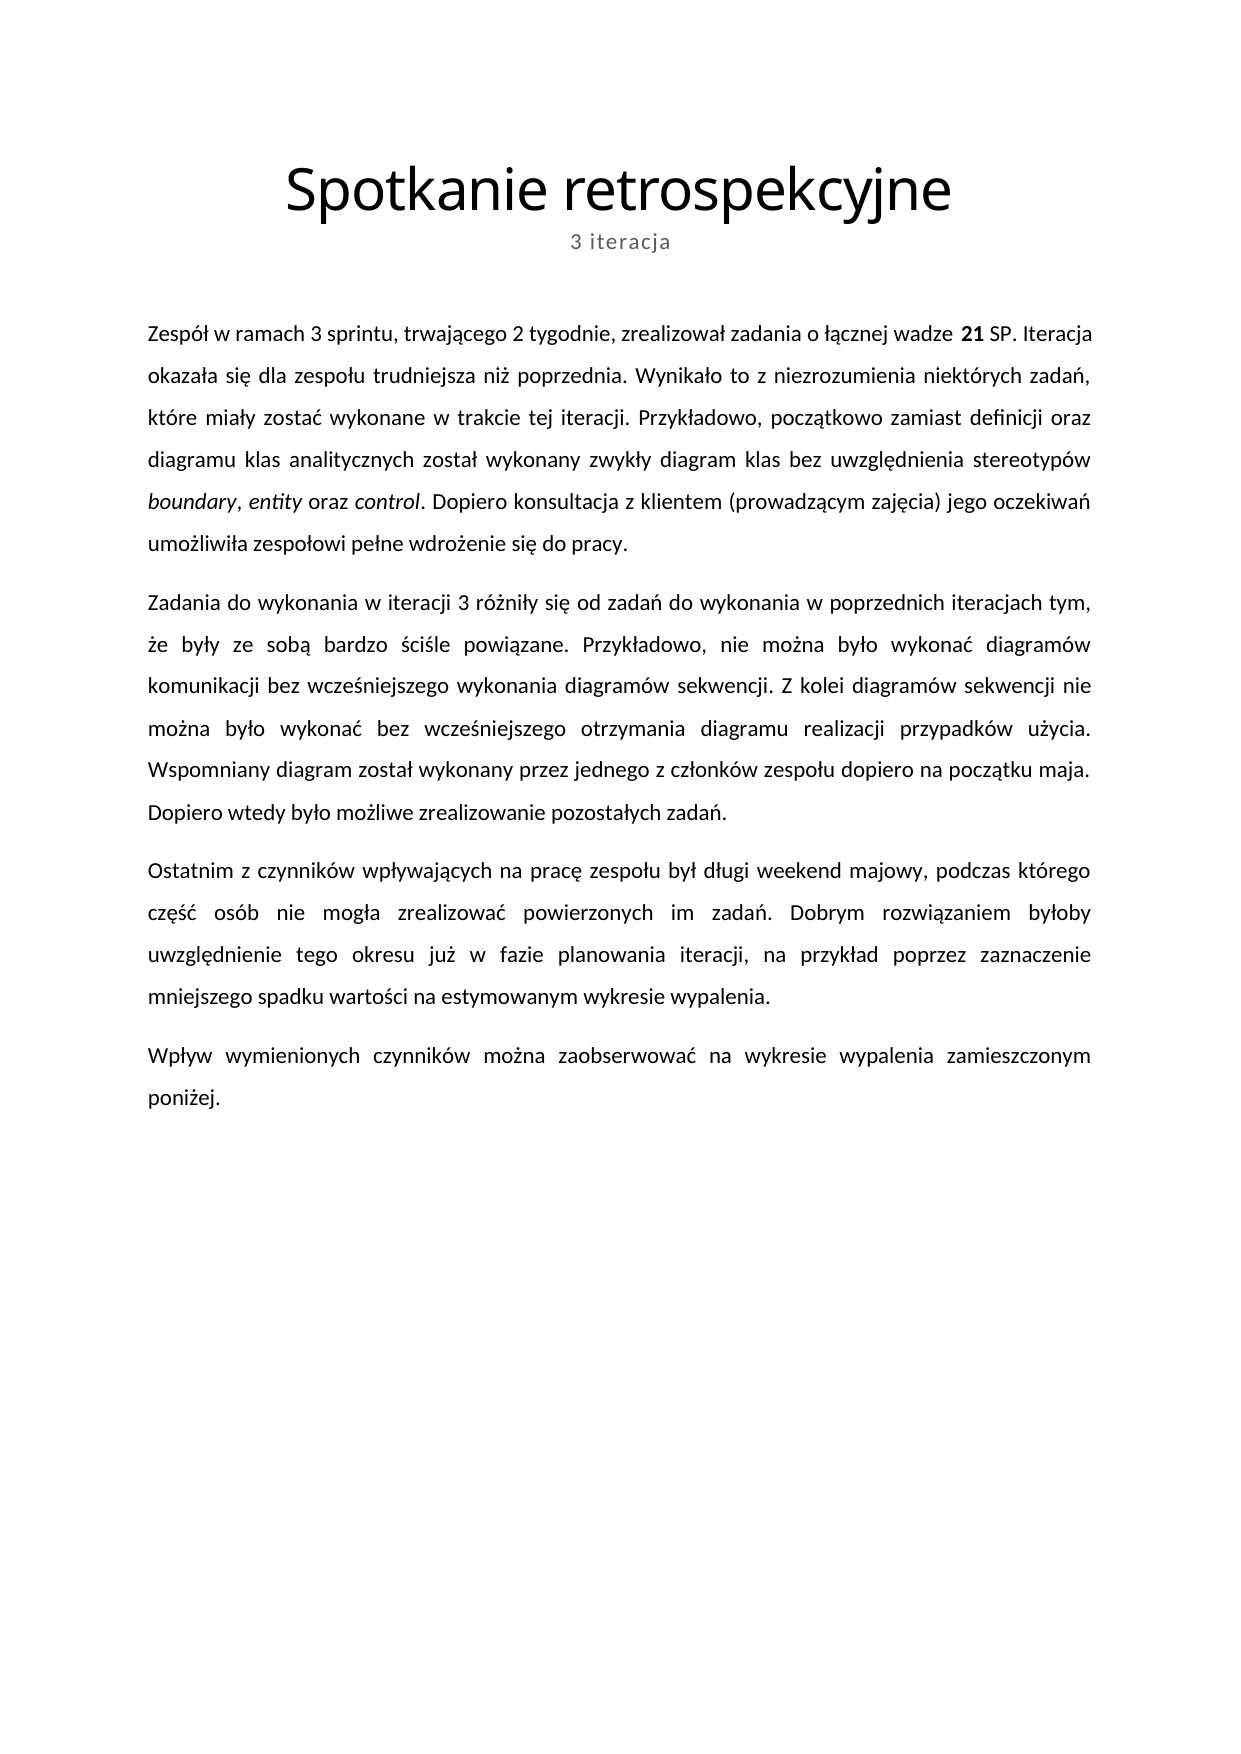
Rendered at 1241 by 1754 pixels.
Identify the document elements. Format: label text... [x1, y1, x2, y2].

text Zadania do wykonania w iteracji 3 różniły się od zadań do wykonania w poprzednich iteracjach tym, że były ze sobą bardzo ściśle powiązane. Przykładowo, nie można było wykonać diagramów komunikacji bez wcześniejszego wykonania diagramów sekwencji. Z kolei diagramów sekwencji nie można było wykonać bez wcześniejszego otrzymania diagramu realizacji przypadków użycia. Wspomniany diagram został wykonany przez jednego z członków zespołu dopiero na początku maja. Dopiero wtedy było możliwe zrealizowanie pozostałych zadań. [148, 588, 1093, 826]
text Ostatnim z czynników wpływających na pracę zespołu był długi weekend majowy, podczas którego część osób nie mogła zrealizować powierzonych im zadań. Dobrym rozwiązaniem byłoby uwzględnienie tego okresu już w fazie planowania iteracji, na przykład poprzez zaznaczenie mniejszego spadku wartości na estymowanym wykresie wypalenia. [148, 856, 1093, 1010]
text 3 iteracja [148, 227, 1093, 255]
text Spotkanie retrospekcyjne [148, 148, 1093, 227]
text Zespół w ramach 3 sprintu, trwającego 2 tygodnie, zrealizował zadania o łącznej wadze 21 SP. Iteracja okazała się dla zespołu trudniejsza niż poprzednia. Wynikało to z niezrozumienia niektórych zadań, które miały zostać wykonane w trakcie tej iteracji. Przykładowo, początkowo zamiast definicji oraz diagramu klas analitycznych został wykonany zwykły diagram klas bez uwzględnienia stereotypów boundary, entity oraz control. Dopiero konsultacja z klientem (prowadzącym zajęcia) jego oczekiwań umożliwiła zespołowi pełne wdrożenie się do pracy. [148, 319, 1093, 557]
text Wpływ wymienionych czynników można zaobserwować na wykresie wypalenia zamieszczonym poniżej. [148, 1041, 1093, 1111]
